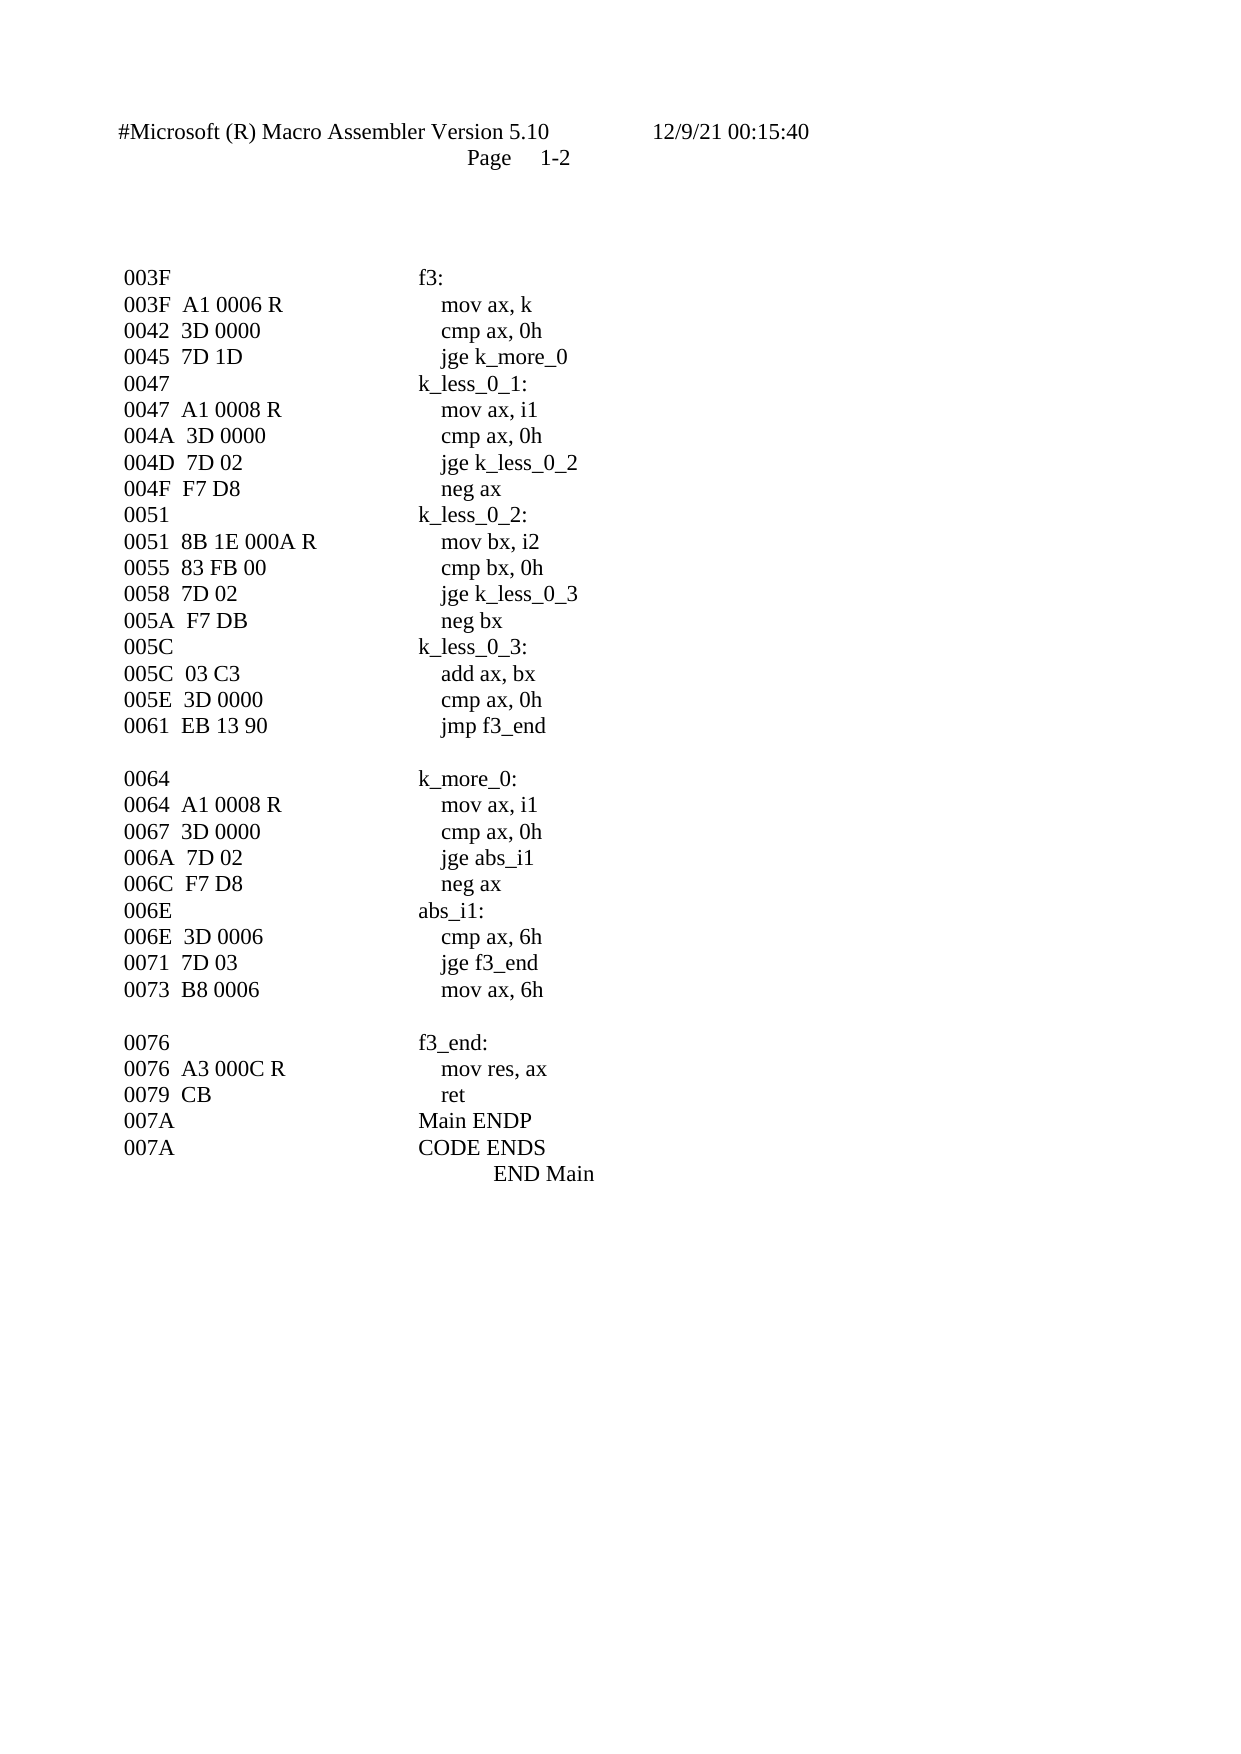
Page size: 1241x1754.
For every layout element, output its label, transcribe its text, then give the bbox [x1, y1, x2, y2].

text 0076 A3 000C R mov res, ax [118, 1055, 1122, 1081]
text 006E 3D 0006 cmp ax, 6h [118, 923, 1122, 949]
text 006A 7D 02 jge abs_i1 [118, 844, 1122, 870]
text 0076 f3_end: [118, 1028, 1122, 1055]
text #Microsoft (R) Macro Assembler Version 5.10 12/9/21 00:15:40 [118, 118, 1122, 144]
text Page 1-2 [118, 144, 1122, 171]
text 0064 k_more_0: [118, 765, 1122, 791]
text 0079 CB ret [118, 1081, 1122, 1108]
text 0047 A1 0008 R mov ax, i1 [118, 396, 1122, 422]
text 007A CODE ENDS [118, 1134, 1122, 1160]
text 003F f3: [118, 264, 1122, 291]
text 005C 03 C3 add ax, bx [118, 659, 1122, 686]
text 003F A1 0006 R mov ax, k [118, 291, 1122, 317]
text END Main [118, 1160, 1122, 1187]
text 0064 A1 0008 R mov ax, i1 [118, 791, 1122, 818]
text 0071 7D 03 jge f3_end [118, 949, 1122, 976]
text 0067 3D 0000 cmp ax, 0h [118, 818, 1122, 844]
text 004A 3D 0000 cmp ax, 0h [118, 422, 1122, 449]
text 0051 k_less_0_2: [118, 501, 1122, 528]
text 004F F7 D8 neg ax [118, 475, 1122, 501]
text 0045 7D 1D jge k_more_0 [118, 343, 1122, 370]
text 007A Main ENDP [118, 1108, 1122, 1134]
text 005E 3D 0000 cmp ax, 0h [118, 686, 1122, 712]
text 0061 EB 13 90 jmp f3_end [118, 712, 1122, 739]
text 0047 k_less_0_1: [118, 370, 1122, 396]
text 005C k_less_0_3: [118, 633, 1122, 659]
text 0073 B8 0006 mov ax, 6h [118, 976, 1122, 1002]
text 005A F7 DB neg bx [118, 607, 1122, 633]
text 0042 3D 0000 cmp ax, 0h [118, 317, 1122, 343]
text 006E abs_i1: [118, 897, 1122, 923]
text 004D 7D 02 jge k_less_0_2 [118, 449, 1122, 475]
text 0055 83 FB 00 cmp bx, 0h [118, 554, 1122, 581]
text 0051 8B 1E 000A R mov bx, i2 [118, 528, 1122, 554]
text 006C F7 D8 neg ax [118, 870, 1122, 897]
text 0058 7D 02 jge k_less_0_3 [118, 581, 1122, 607]
